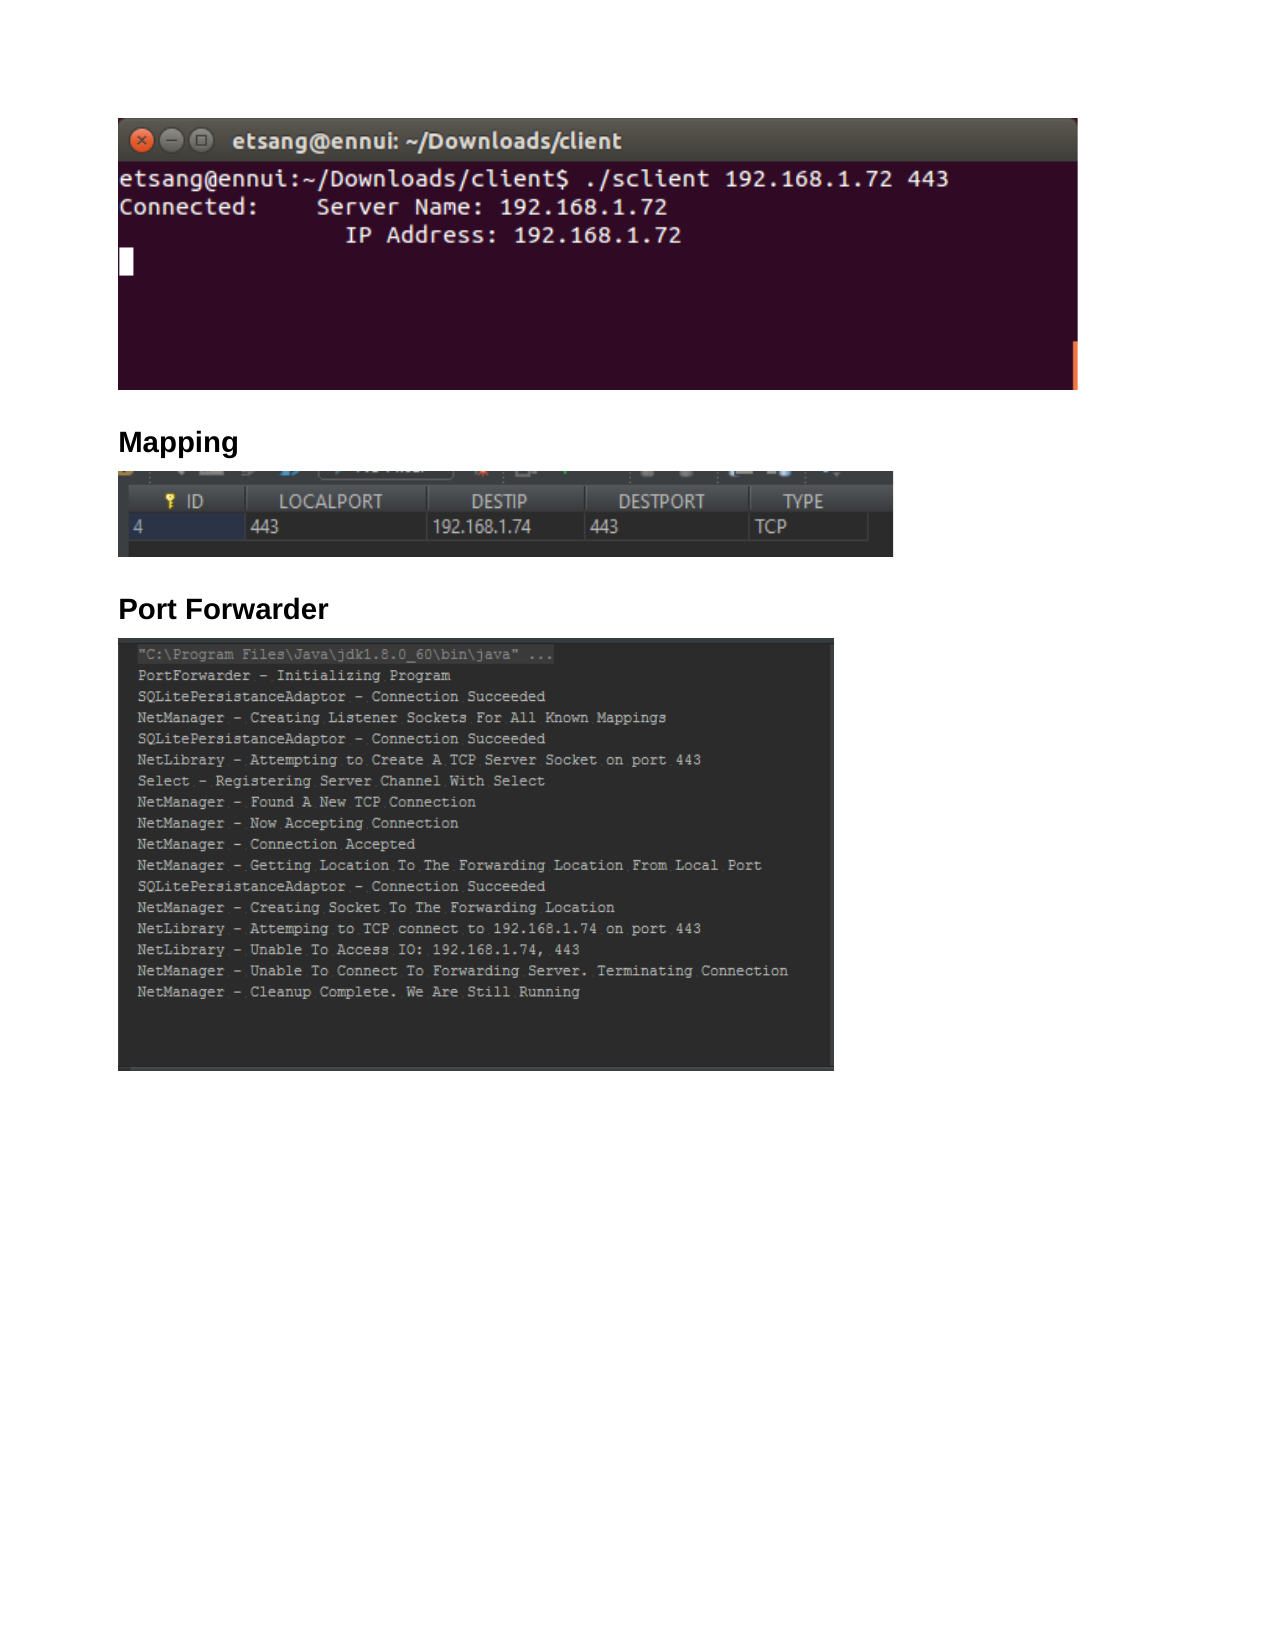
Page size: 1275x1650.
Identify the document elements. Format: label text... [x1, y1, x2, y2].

picture [118, 118, 1078, 390]
subtitle Mapping [118, 425, 1157, 459]
picture [118, 638, 834, 1071]
picture [118, 471, 894, 557]
subtitle Port Forwarder [118, 592, 1157, 626]
